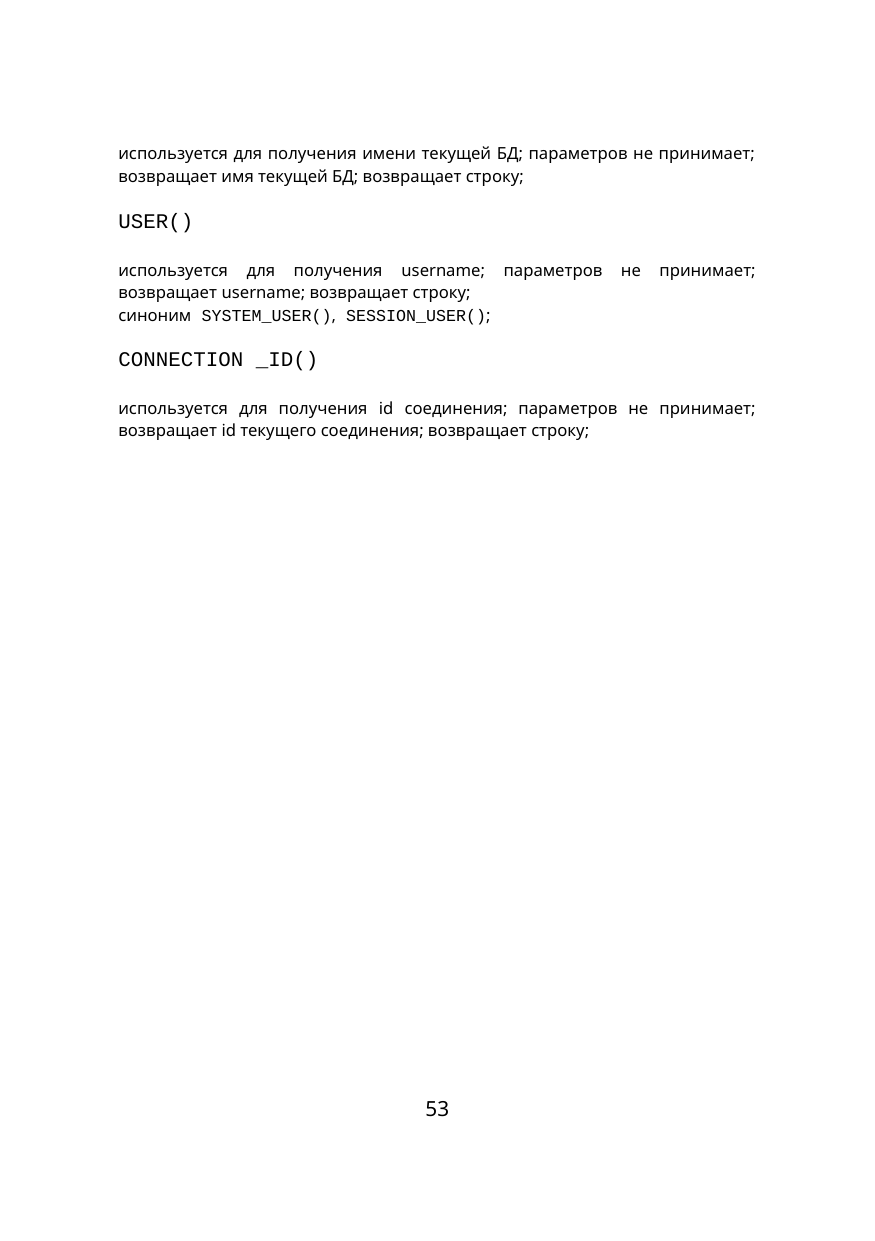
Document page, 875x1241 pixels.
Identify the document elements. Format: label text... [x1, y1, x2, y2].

text используется для получения имени текущей БД; параметров не принимает; возвращает имя текущей БД; возвращает строку; [118, 142, 756, 187]
text CONNECTION _ID() [118, 349, 756, 373]
text используется для получения username; параметров не принимает; возвращает username; возвращает строку; [118, 258, 756, 303]
text синоним SYSTEM_USER(), SESSION_USER(); [118, 303, 756, 326]
text USER() [118, 211, 756, 234]
text используется для получения id соединения; параметров не принимает; возвращает id текущего соединения; возвращает строку; [118, 396, 756, 442]
